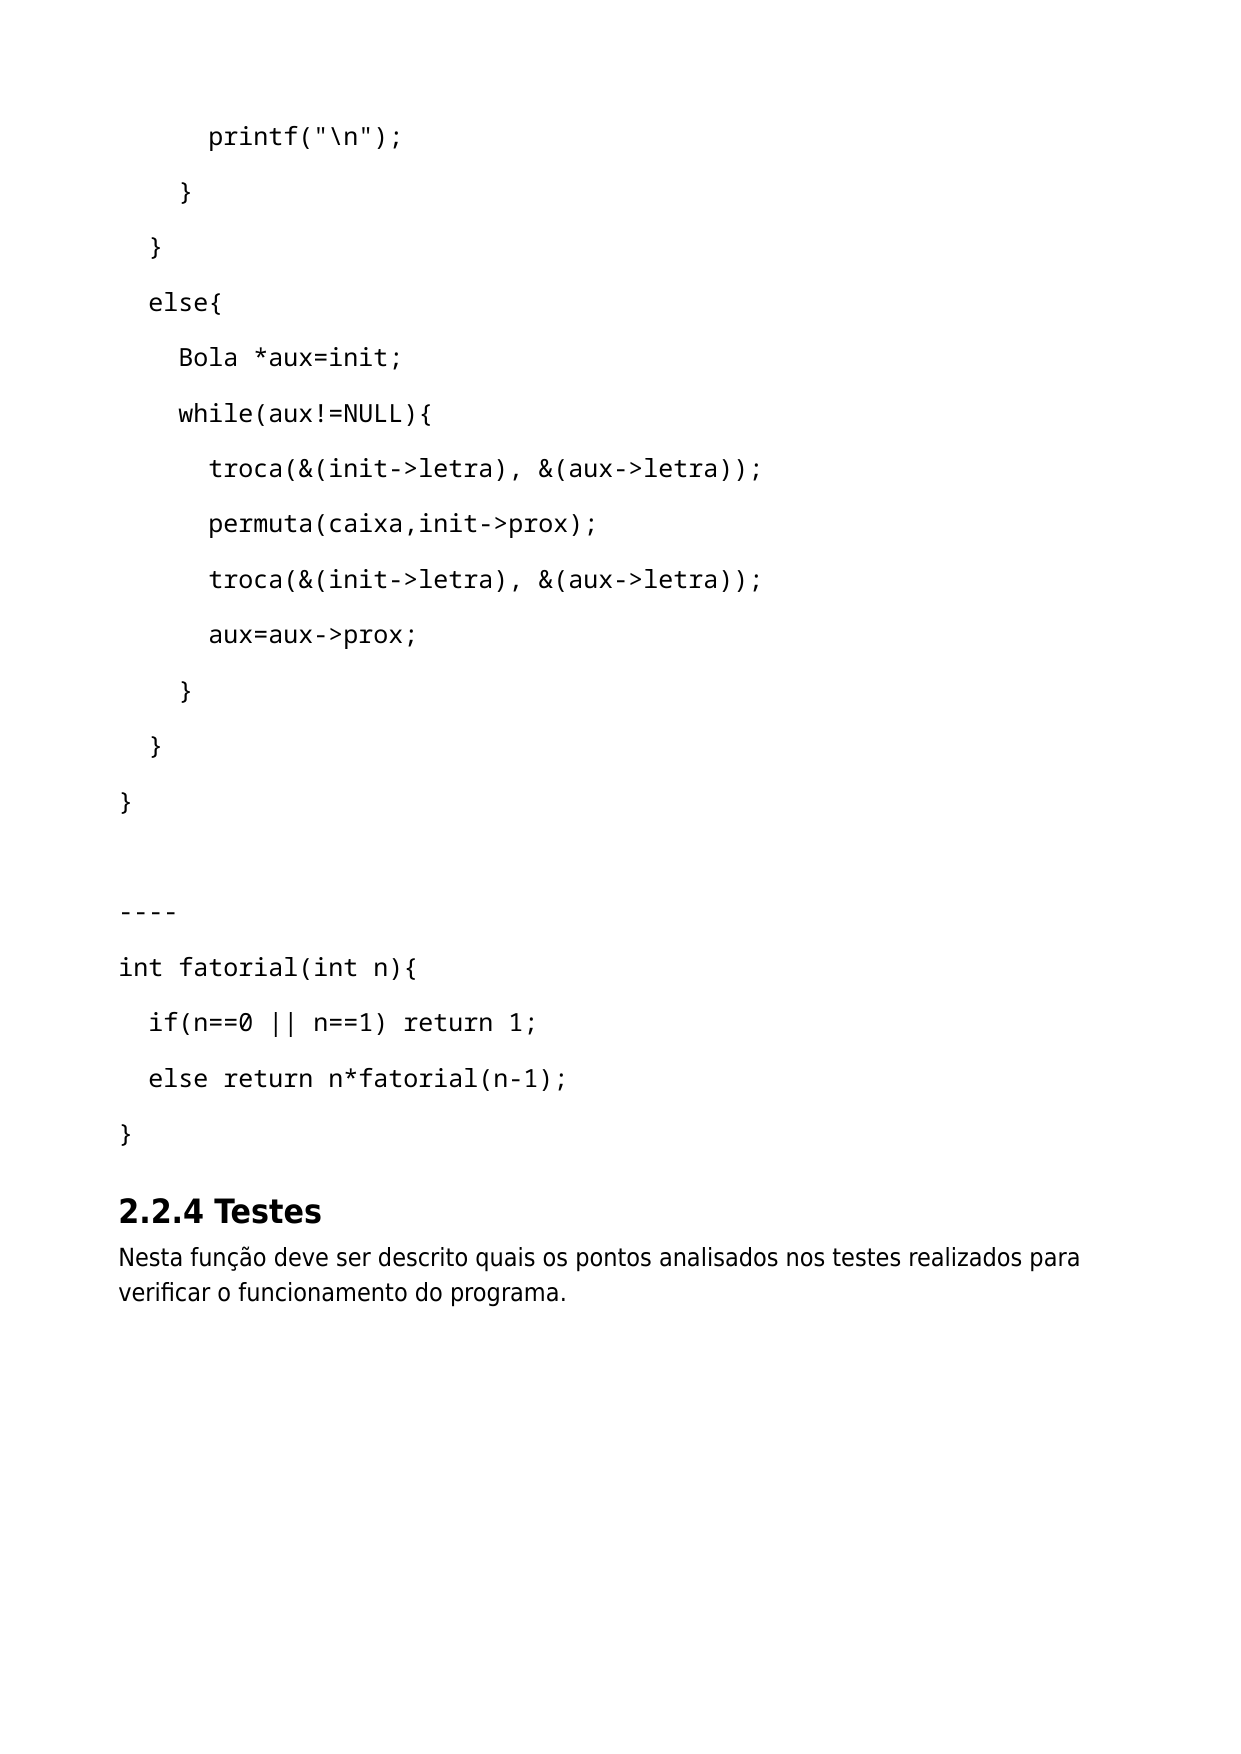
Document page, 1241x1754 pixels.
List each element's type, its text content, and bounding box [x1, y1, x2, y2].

text if(n==0 || n==1) return 1; [118, 1005, 1122, 1039]
text Nesta função deve ser descrito quais os pontos analisados nos testes realizados para verificar o funcionamento do programa. [118, 1243, 1122, 1308]
text while(aux!=NULL){ [118, 395, 1122, 429]
subtitle 2.2.4 Testes [118, 1192, 1122, 1231]
text } [118, 1116, 1122, 1150]
text else return n*fatorial(n-1); [118, 1060, 1122, 1094]
text } [118, 229, 1122, 263]
text printf("\n"); [118, 118, 1122, 152]
text troca(&(init->letra), &(aux->letra)); [118, 451, 1122, 485]
text } [118, 783, 1122, 817]
text } [118, 728, 1122, 762]
text aux=aux->prox; [118, 617, 1122, 651]
text Bola *aux=init; [118, 340, 1122, 374]
text } [118, 173, 1122, 208]
text permuta(caixa,init->prox); [118, 506, 1122, 540]
text } [118, 672, 1122, 706]
text int fatorial(int n){ [118, 949, 1122, 983]
text else{ [118, 284, 1122, 318]
text ---- [118, 894, 1122, 928]
text troca(&(init->letra), &(aux->letra)); [118, 561, 1122, 596]
